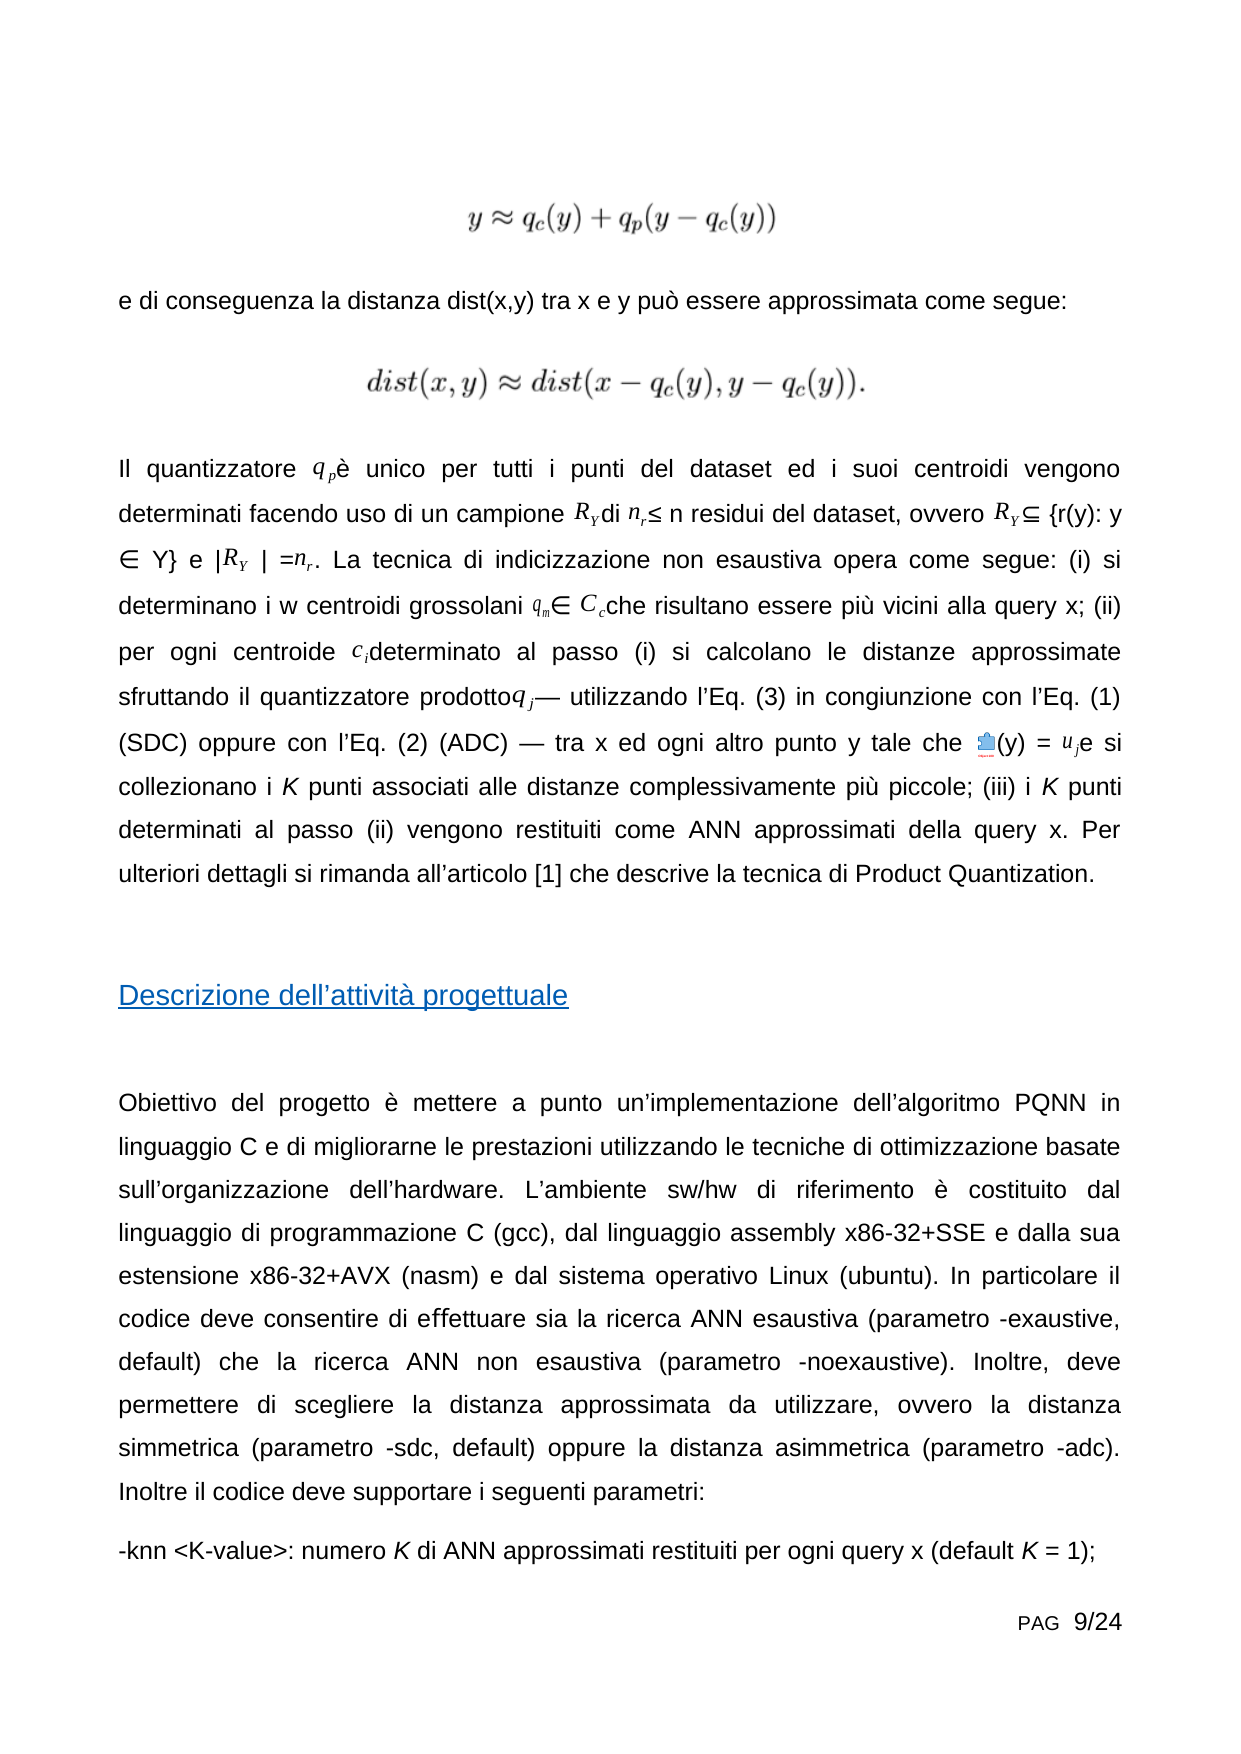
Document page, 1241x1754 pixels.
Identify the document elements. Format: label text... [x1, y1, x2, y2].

picture [362, 346, 878, 420]
text Il quantizzatore è unico per tutti i punti del dataset ed i suoi centroidi vengono determinati facendo uso di un campione di ≤ n residui del dataset, ovvero ⊆ {r(y): y ∈ Y} e | | =. La tecnica di indicizzazione non esaustiva opera come segue: (i) si determinano i w centroidi grossolani ∈ che risultano essere più vicini alla query x; (ii) per ogni centroide determinato al passo (i) si calcolano le distanze approssimate sfruttando il quantizzatore prodotto— utilizzando l’Eq. (3) in congiunzione con l’Eq. (1) (SDC) oppure con l’Eq. (2) (ADC) — tra x ed ogni altro punto y tale che (y) = e si collezionano i K punti associati alle distanze complessivamente più piccole; (iii) i K punti determinati al passo (ii) vengono restituiti come ANN approssimati della query x. Per ulteriori dettagli si rimanda all’articolo [1] che descrive la tecnica di Product Quantization. [118, 452, 1122, 887]
picture [440, 176, 800, 256]
text e di conseguenza la distanza dist(x,y) tra x e y può essere approssimata come segue: [118, 286, 1122, 315]
text Obiettivo del progetto è mettere a punto un’implementazione dell’algoritmo PQNN in linguaggio C e di migliorarne le prestazioni utilizzando le tecniche di ottimizzazione basate sull’organizzazione dell’hardware. L’ambiente sw/hw di riferimento è costituito dal linguaggio di programmazione C (gcc), dal linguaggio assembly x86-32+SSE e dalla sua estensione x86-32+AVX (nasm) e dal sistema operativo Linux (ubuntu). In particolare il codice deve consentire di eﬀettuare sia la ricerca ANN esaustiva (parametro -exaustive, default) che la ricerca ANN non esaustiva (parametro -noexaustive). Inoltre, deve permettere di scegliere la distanza approssimata da utilizzare, ovvero la distanza simmetrica (parametro -sdc, default) oppure la distanza asimmetrica (parametro -adc). Inoltre il codice deve supportare i seguenti parametri: [118, 1088, 1122, 1505]
text Descrizione dell’attività progettuale [118, 978, 1122, 1012]
text -knn <K-value>: numero K di ANN approssimati restituiti per ogni query x (default K = 1); [118, 1536, 1122, 1565]
